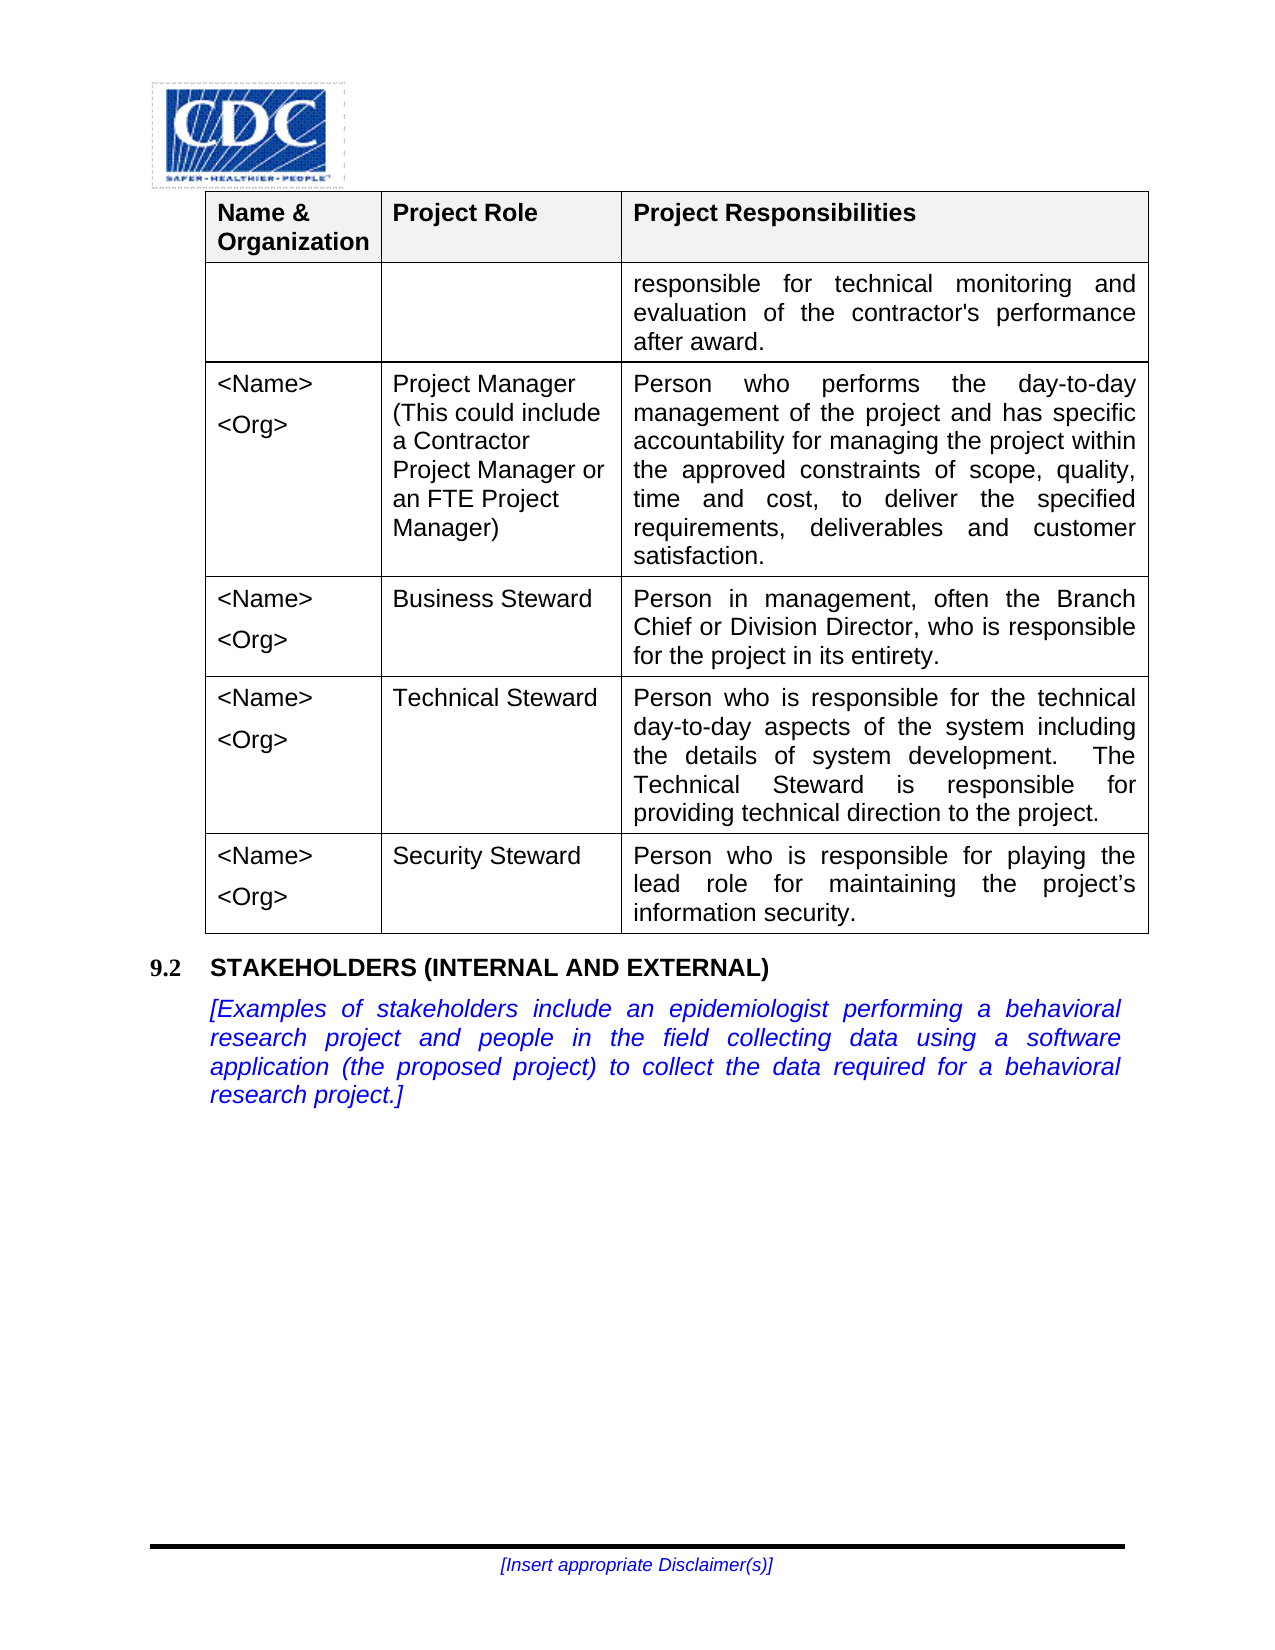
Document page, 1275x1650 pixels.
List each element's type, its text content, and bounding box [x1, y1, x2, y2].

table_cell Person in management, often the Branch Chief or Division Director, who is responsible for the project in its entirety. [622, 577, 1148, 676]
table_header Project Responsibilities [622, 192, 1148, 262]
table_cell Person who is responsible for playing the lead role for maintaining the project’s information security. [622, 834, 1148, 933]
table_cell responsible for technical monitoring and evaluation of the contractor's performance after award. [622, 263, 1148, 361]
table_cell <Name> <Org> [206, 577, 381, 676]
table_header Name & Organization [206, 192, 381, 262]
table_header Project Role [382, 192, 621, 262]
table_cell Project Manager (This could include a Contractor Project Manager or an FTE Project Manager) [382, 363, 621, 576]
table_cell [382, 263, 621, 361]
table_cell <Name> <Org> [206, 677, 381, 833]
text [Examples of stakeholders include an epidemiologist performing a behavioral research project and people in the field collecting data using a software application (the proposed project) to collect the data required for a behavioral research project.] [210, 994, 1125, 1109]
table_cell Security Steward [382, 834, 621, 933]
table_cell Business Steward [382, 577, 621, 676]
table_cell <Name> <Org> [206, 363, 381, 576]
table_cell [206, 263, 381, 361]
table_cell Person who performs the day-to-day management of the project and has specific accountability for managing the project within the approved constraints of scope, quality, time and cost, to deliver the specified requirements, deliverables and customer satisfaction. [622, 363, 1148, 576]
subtitle Stakeholders (Internal and External) [150, 953, 1125, 982]
picture [151, 82, 346, 189]
table_cell Technical Steward [382, 677, 621, 833]
table_cell <Name> <Org> [206, 834, 381, 933]
table_cell Person who is responsible for the technical day-to-day aspects of the system including the details of system development. The Technical Steward is responsible for providing technical direction to the project. [622, 677, 1148, 833]
